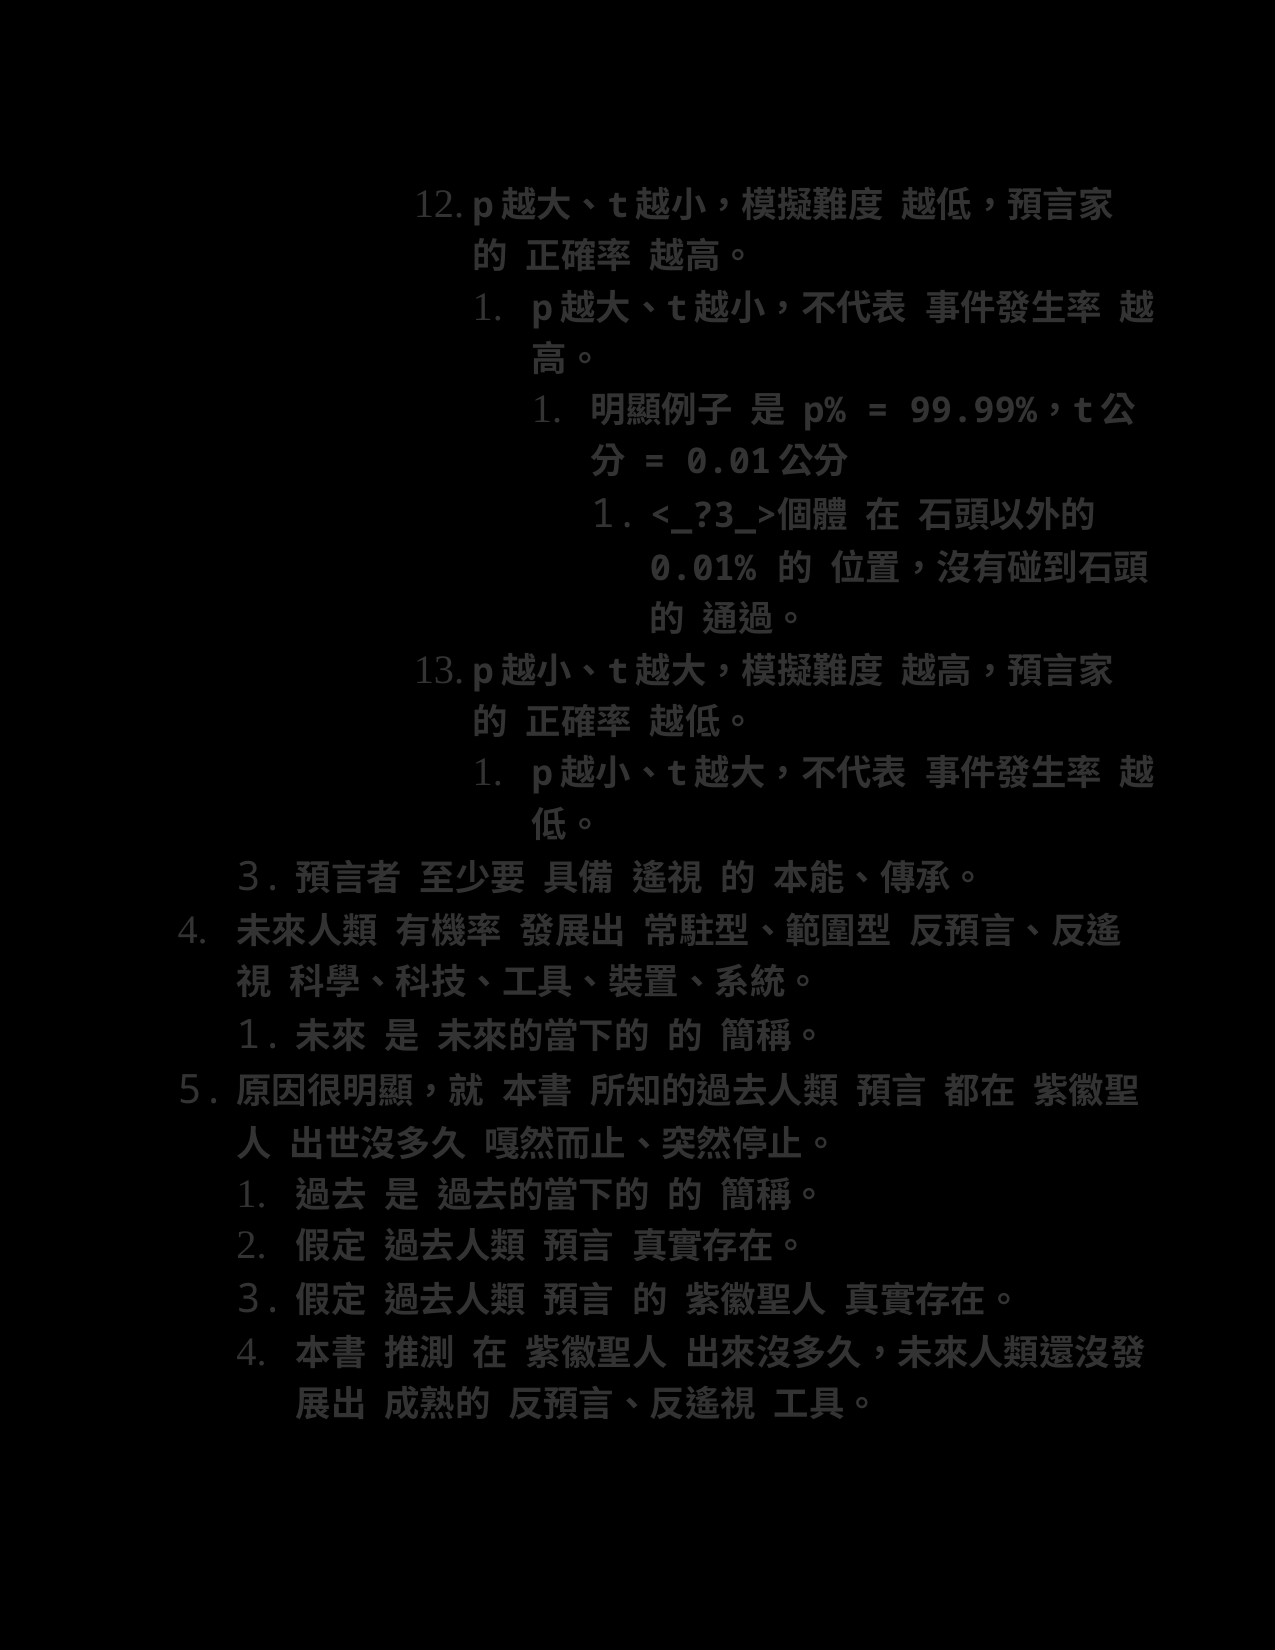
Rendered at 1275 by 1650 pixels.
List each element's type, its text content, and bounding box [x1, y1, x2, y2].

list 過去 是 過去的當下的 的 簡稱。 [236, 1166, 1157, 1217]
list 假定 過去人類 預言 的 紫徽聖人 真實存在。 [236, 1269, 1157, 1324]
list <_?3_>個體 在 石頭以外的0.01% 的 位置，沒有碰到石頭 的 通過。 [591, 484, 1157, 642]
list 明顯例子 是 p% = 99.99%，t公分 = 0.01公分 [532, 382, 1157, 484]
list 預言者 至少要 具備 遙視 的 本能、傳承。 [236, 847, 1157, 902]
list p越小、t越大，模擬難度 越高，預言家 的 正確率 越低。 [413, 642, 1157, 744]
list p越大、t越小，模擬難度 越低，預言家 的 正確率 越高。 [413, 176, 1157, 279]
list 未來人類 有機率 發展出 常駐型、範圍型 反預言、反遙視 科學、科技、工具、裝置、系統。 [177, 902, 1157, 1005]
list p越小、t越大，不代表 事件發生率 越低。 [472, 744, 1157, 847]
list 假定 過去人類 預言 真實存在。 [236, 1217, 1157, 1269]
list 原因很明顯，就 本書 所知的過去人類 預言 都在 紫徽聖人 出世沒多久 嘎然而止、突然停止。 [177, 1060, 1157, 1166]
list 本書 推測 在 紫徽聖人 出來沒多久，未來人類還沒發展出 成熟的 反預言、反遙視 工具。 [236, 1324, 1157, 1426]
list p越大、t越小，不代表 事件發生率 越高。 [472, 279, 1157, 382]
list 未來 是 未來的當下的 的 簡稱。 [236, 1005, 1157, 1060]
